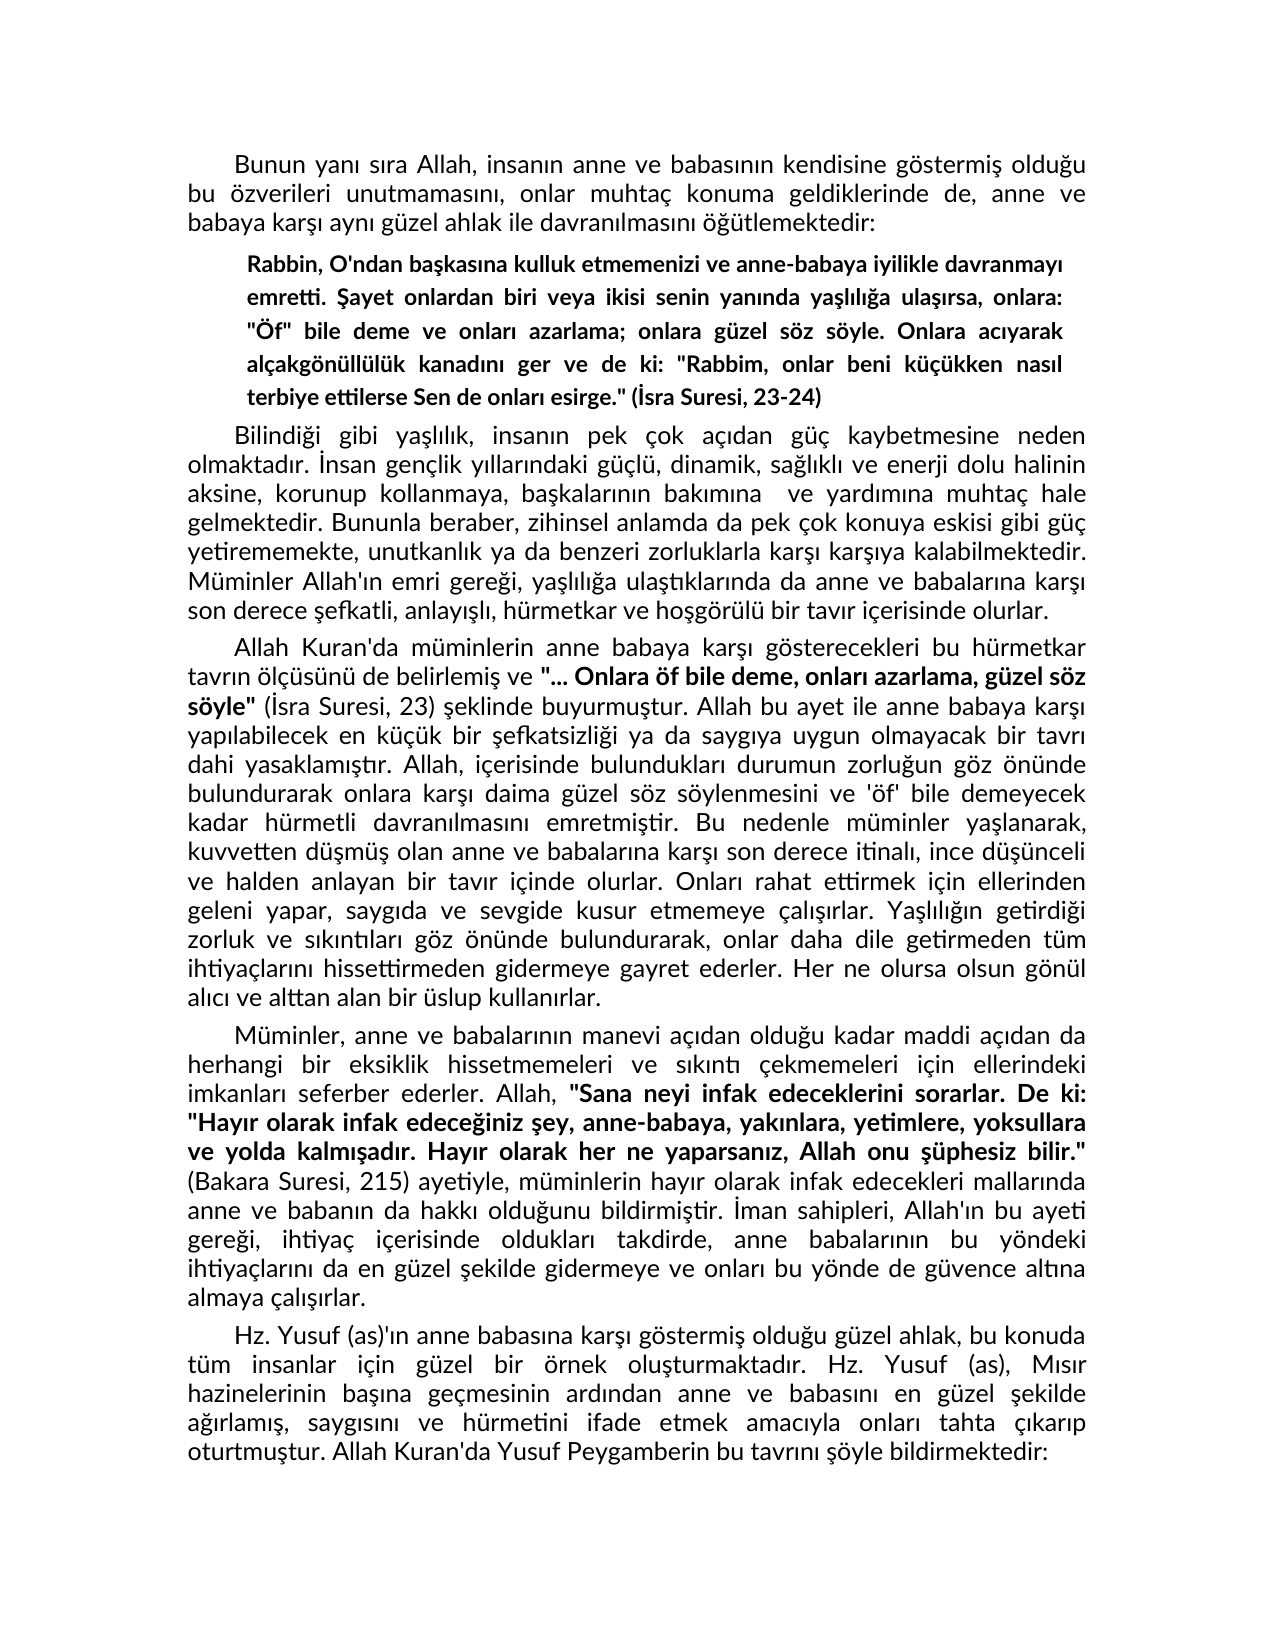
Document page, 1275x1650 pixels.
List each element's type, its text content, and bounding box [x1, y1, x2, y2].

text Rabbin, O'ndan başkasına kulluk etmemenizi ve anne-babaya iyilikle davranmayı emretti. Şayet onlardan biri veya ikisi senin yanında yaşlılığa ulaşırsa, onlara: "Öf" bile deme ve onları azarlama; onlara güzel söz söyle. Onlara acıyarak alçakgönüllülük kanadını ger ve de ki: "Rabbim, onlar beni küçükken nasıl terbiye ettilerse Sen de onları esirge." (İsra Suresi, 23-24) [247, 246, 1064, 412]
text Bilindiği gibi yaşlılık, insanın pek çok açıdan güç kaybetmesine neden olmaktadır. İnsan gençlik yıllarındaki güçlü, dinamik, sağlıklı ve enerji dolu halinin aksine, korunup kollanmaya, başkalarının bakımına ve yardımına muhtaç hale gelmektedir. Bununla beraber, zihinsel anlamda da pek çok konuya eskisi gibi güç yetirememekte, unutkanlık ya da benzeri zorluklarla karşı karşıya kalabilmektedir. Müminler Allah'ın emri gereği, yaşlılığa ulaştıklarında da anne ve babalarına karşı son derece şefkatli, anlayışlı, hürmetkar ve hoşgörülü bir tavır içerisinde olurlar. [187, 421, 1087, 625]
text Müminler, anne ve babalarının manevi açıdan olduğu kadar maddi açıdan da herhangi bir eksiklik hissetmemeleri ve sıkıntı çekmemeleri için ellerindeki imkanları seferber ederler. Allah, "Sana neyi infak edeceklerini sorarlar. De ki: "Hayır olarak infak edeceğiniz şey, anne-babaya, yakınlara, yetimlere, yoksullara ve yolda kalmışadır. Hayır olarak her ne yaparsanız, Allah onu şüphesiz bilir." (Bakara Suresi, 215) ayetiyle, müminlerin hayır olarak infak edecekleri mallarında anne ve babanın da hakkı olduğunu bildirmiştir. İman sahipleri, Allah'ın bu ayeti gereği, ihtiyaç içerisinde oldukları takdirde, anne babalarının bu yöndeki ihtiyaçlarını da en güzel şekilde gidermeye ve onları bu yönde de güvence altına almaya çalışırlar. [187, 1021, 1087, 1312]
text Bunun yanı sıra Allah, insanın anne ve babasının kendisine göstermiş olduğu bu özverileri unutmamasını, onlar muhtaç konuma geldiklerinde de, anne ve babaya karşı aynı güzel ahlak ile davranılmasını öğütlemektedir: [187, 150, 1087, 237]
text Hz. Yusuf (as)'ın anne babasına karşı göstermiş olduğu güzel ahlak, bu konuda tüm insanlar için güzel bir örnek oluşturmaktadır. Hz. Yusuf (as), Mısır hazinelerinin başına geçmesinin ardından anne ve babasını en güzel şekilde ağırlamış, saygısını ve hürmetini ifade etmek amacıyla onları tahta çıkarıp oturtmuştur. Allah Kuran'da Yusuf Peygamberin bu tavrını şöyle bildirmektedir: [187, 1321, 1087, 1467]
text Allah Kuran'da müminlerin anne babaya karşı gösterecekleri bu hürmetkar tavrın ölçüsünü de belirlemiş ve "... Onlara öf bile deme, onları azarlama, güzel söz söyle" (İsra Suresi, 23) şeklinde buyurmuştur. Allah bu ayet ile anne babaya karşı yapılabilecek en küçük bir şefkatsizliği ya da saygıya uygun olmayacak bir tavrı dahi yasaklamıştır. Allah, içerisinde bulundukları durumun zorluğun göz önünde bulundurarak onlara karşı daima güzel söz söylenmesini ve 'öf' bile demeyecek kadar hürmetli davranılmasını emretmiştir. Bu nedenle müminler yaşlanarak, kuvvetten düşmüş olan anne ve babalarına karşı son derece itinalı, ince düşünceli ve halden anlayan bir tavır içinde olurlar. Onları rahat ettirmek için ellerinden geleni yapar, saygıda ve sevgide kusur etmemeye çalışırlar. Yaşlılığın getirdiği zorluk ve sıkıntıları göz önünde bulundurarak, onlar daha dile getirmeden tüm ihtiyaçlarını hissettirmeden gidermeye gayret ederler. Her ne olursa olsun gönül alıcı ve alttan alan bir üslup kullanırlar. [187, 633, 1087, 1012]
